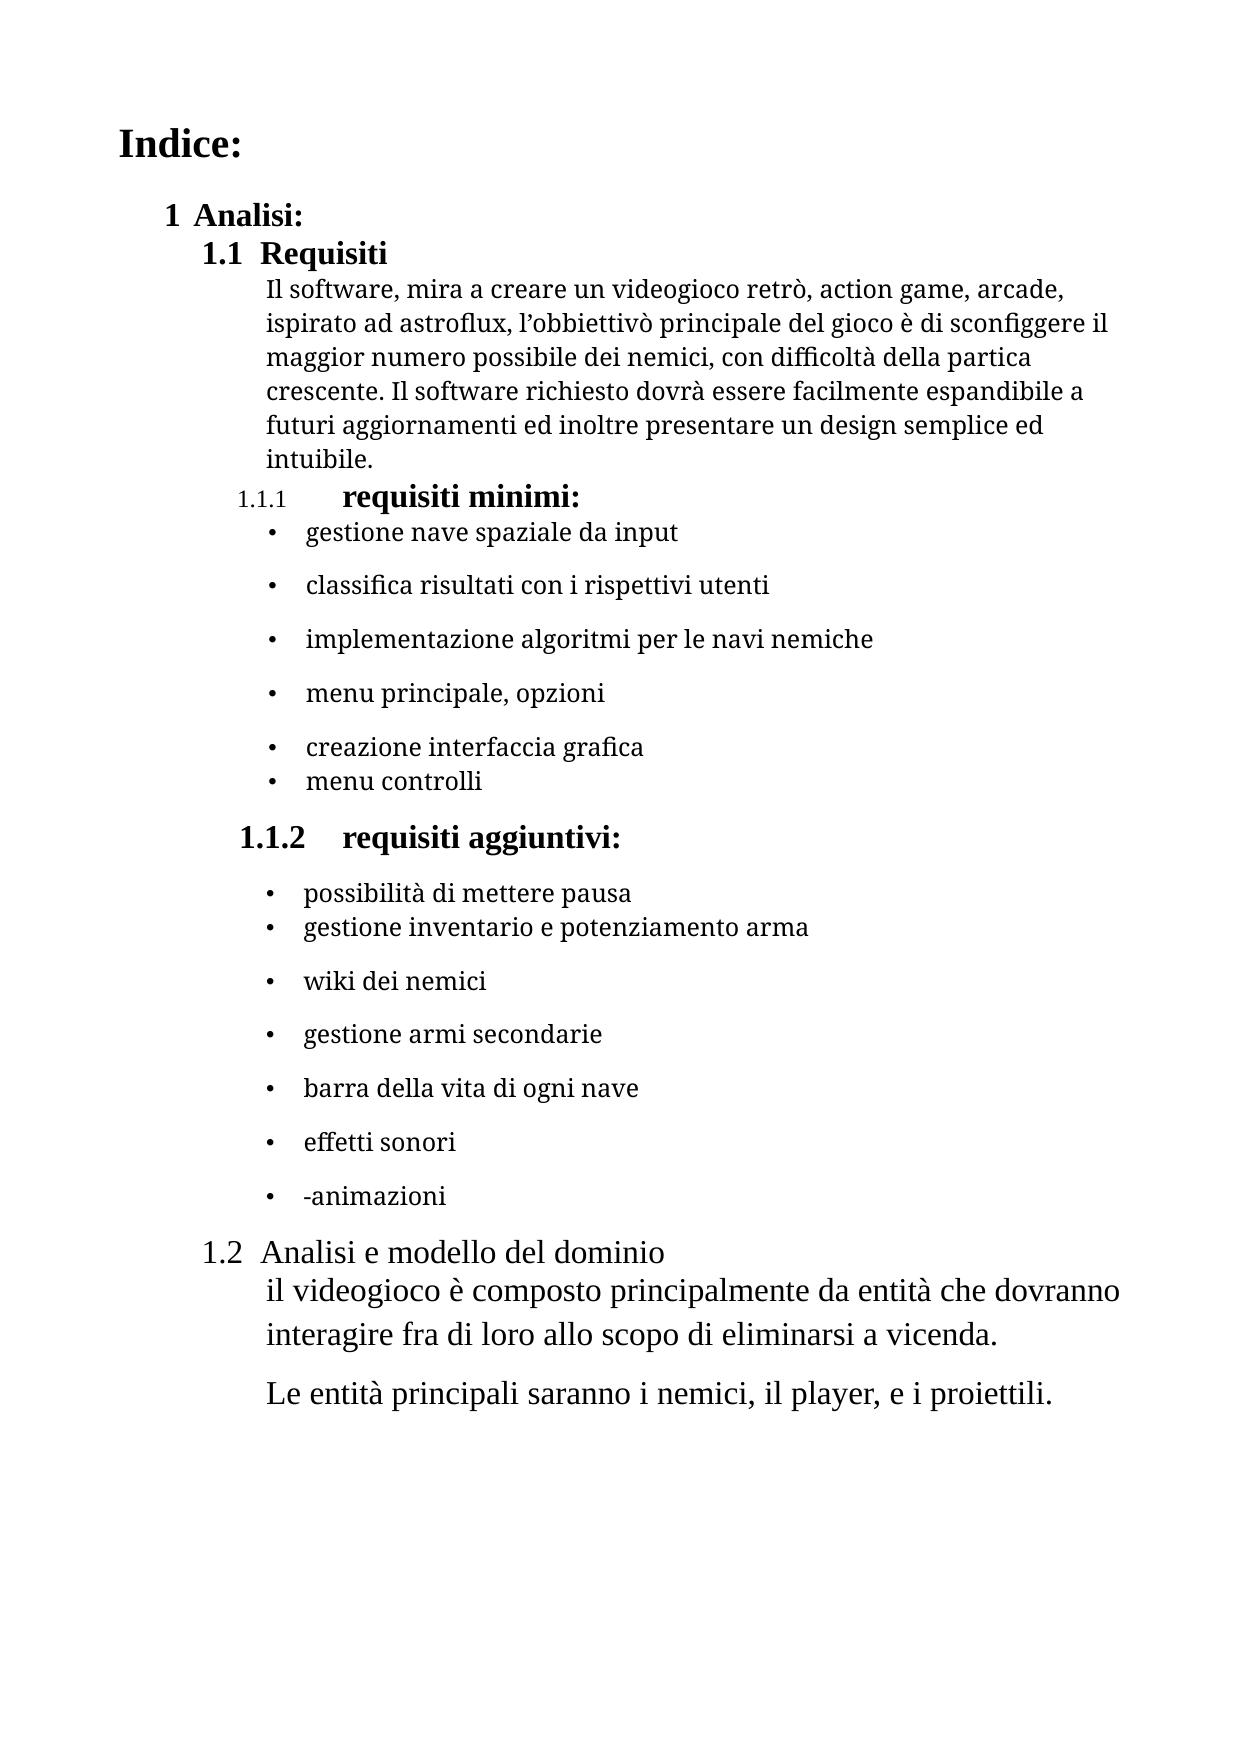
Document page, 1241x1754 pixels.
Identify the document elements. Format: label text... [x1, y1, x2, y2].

text Il software, mira a creare un videogioco retrò, action game, arcade, ispirato ad astroflux, l’obbiettivò principale del gioco è di sconfiggere il maggior numero possibile dei nemici, con difficoltà della partica crescente. Il software richiesto dovrà essere facilmente espandibile a futuri aggiornamenti ed inoltre presentare un design semplice ed intuibile. [266, 271, 1122, 476]
text Indice: [118, 118, 1122, 166]
list requisiti minimi: [231, 476, 1122, 514]
list menu principale, opzioni [268, 675, 1122, 709]
list possibilità di mettere pausa [266, 876, 1122, 910]
list implementazione algoritmi per le navi nemiche [268, 622, 1122, 656]
text il videogioco è composto principalmente da entità che dovranno interagire fra di loro allo scopo di eliminarsi a vicenda. [266, 1271, 1122, 1353]
list classifica risultati con i rispettivi utenti [268, 568, 1122, 602]
list -animazioni [266, 1178, 1122, 1212]
list Analisi: [156, 195, 1122, 233]
list gestione armi secondarie [266, 1017, 1122, 1051]
list menu controlli [268, 763, 1122, 797]
list barra della vita di ogni nave [266, 1071, 1122, 1105]
list Analisi e modello del dominio [193, 1232, 1122, 1271]
list requisiti aggiuntivi: [231, 817, 1122, 855]
list Requisiti [193, 233, 1122, 271]
list gestione nave spaziale da input [268, 514, 1122, 548]
list creazione interfaccia grafica [268, 729, 1122, 763]
text Le entità principali saranno i nemici, il player, e i proiettili. [266, 1373, 1122, 1412]
list effetti sonori [266, 1125, 1122, 1159]
list gestione inventario e potenziamento arma [266, 910, 1122, 944]
list wiki dei nemici [266, 963, 1122, 997]
